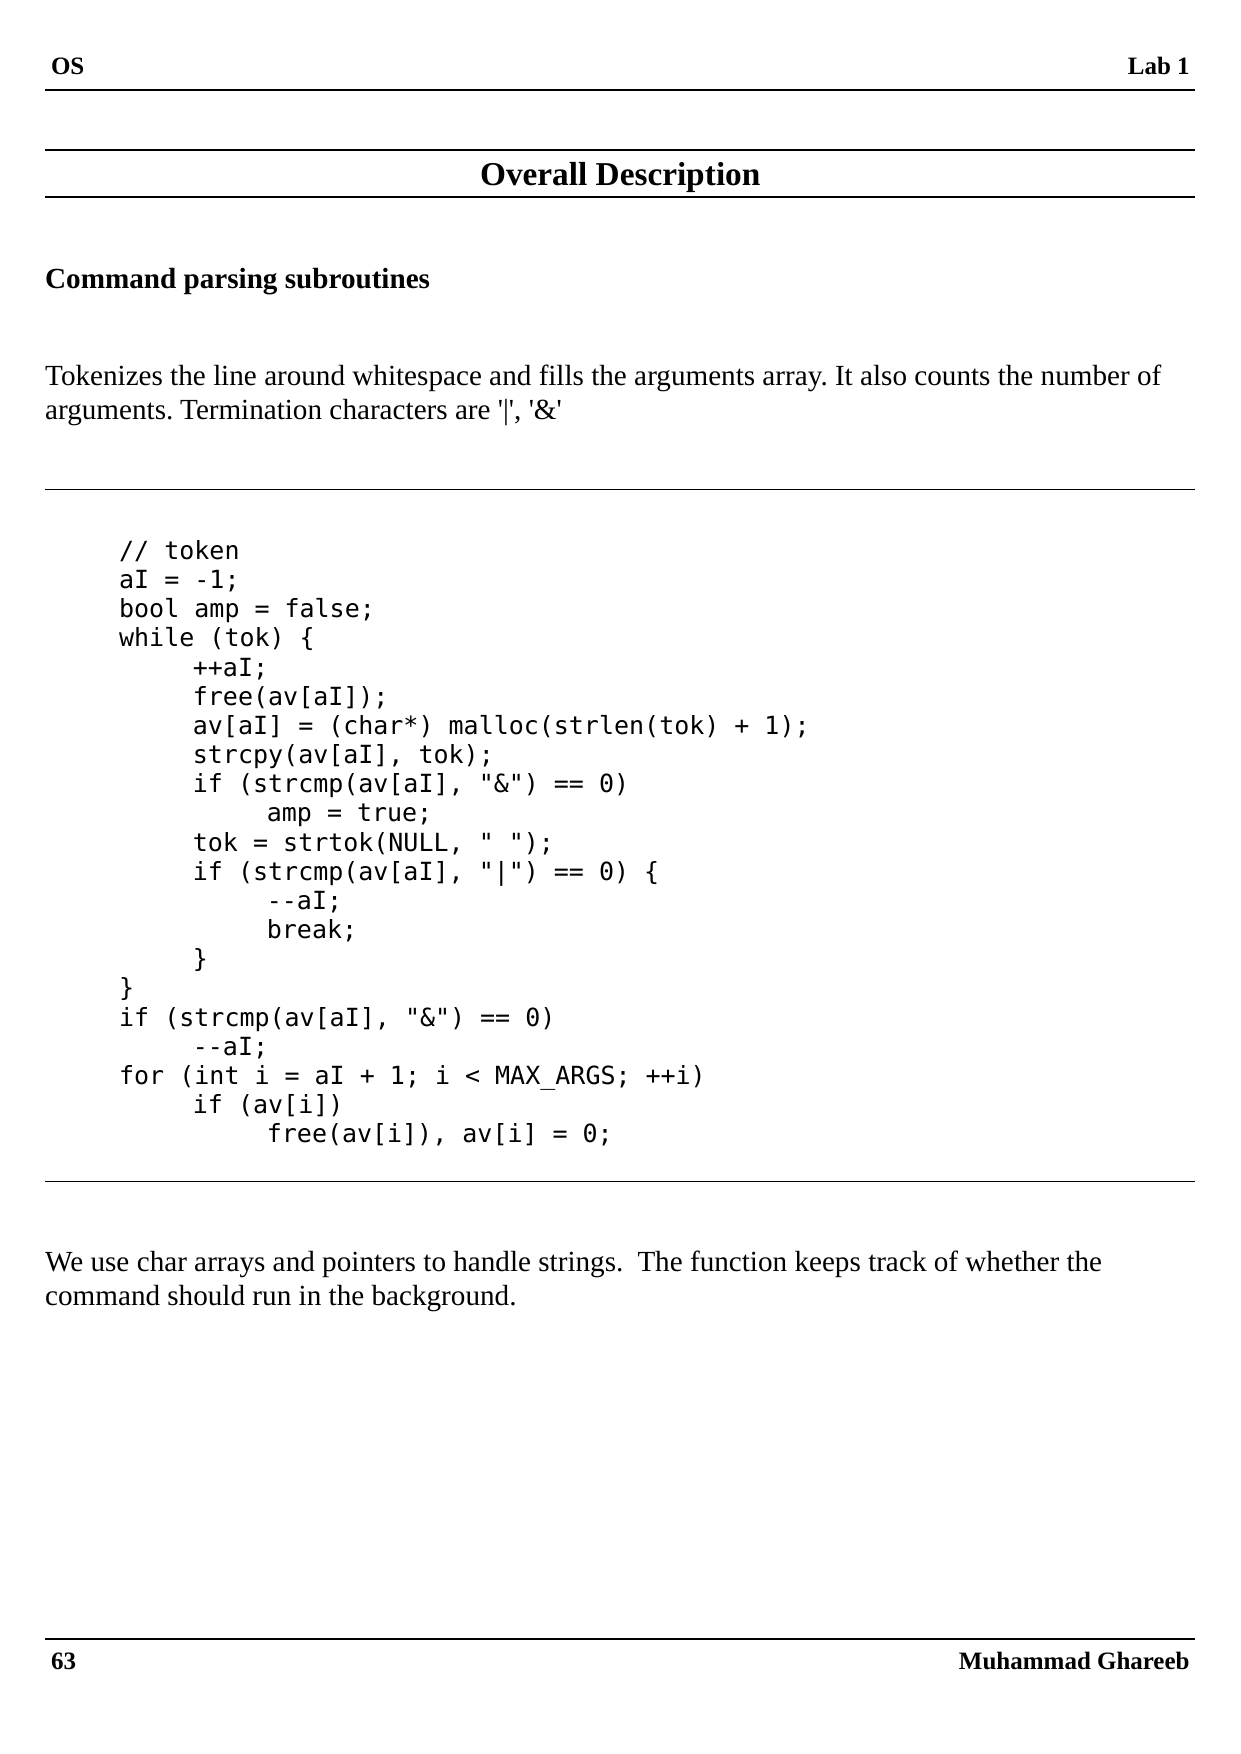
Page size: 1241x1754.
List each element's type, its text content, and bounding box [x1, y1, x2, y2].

text --aI; [45, 1029, 1195, 1058]
text av[aI] = (char*) malloc(strlen(tok) + 1); [45, 708, 1195, 737]
text for (int i = aI + 1; i < MAX_ARGS; ++i) [45, 1058, 1195, 1087]
text if (strcmp(av[aI], "|") == 0) { [45, 854, 1195, 883]
text Tokenizes the line around whitespace and fills the arguments array. It also counts the number of arguments. Termination characters are '|', '&' [45, 358, 1195, 425]
text if (av[i]) [45, 1087, 1195, 1116]
text bool amp = false; [45, 591, 1195, 621]
text Command parsing subroutines [45, 261, 1195, 295]
text if (strcmp(av[aI], "&") == 0) [45, 1000, 1195, 1029]
text free(av[aI]); [45, 679, 1195, 708]
text } [45, 971, 1195, 1000]
text free(av[i]), av[i] = 0; [45, 1116, 1195, 1149]
text amp = true; [45, 796, 1195, 825]
text // token [45, 533, 1195, 562]
text break; [45, 912, 1195, 941]
text if (strcmp(av[aI], "&") == 0) [45, 766, 1195, 796]
text strcpy(av[aI], tok); [45, 737, 1195, 766]
text } [45, 941, 1195, 971]
text We use char arrays and pointers to handle strings. The function keeps track of whether the command should run in the background. [45, 1244, 1195, 1312]
text while (tok) { [45, 621, 1195, 650]
text ++aI; [45, 650, 1195, 679]
text aI = -1; [45, 562, 1195, 591]
text --aI; [45, 883, 1195, 912]
text Overall Description [45, 151, 1195, 196]
text tok = strtok(NULL, " "); [45, 825, 1195, 854]
